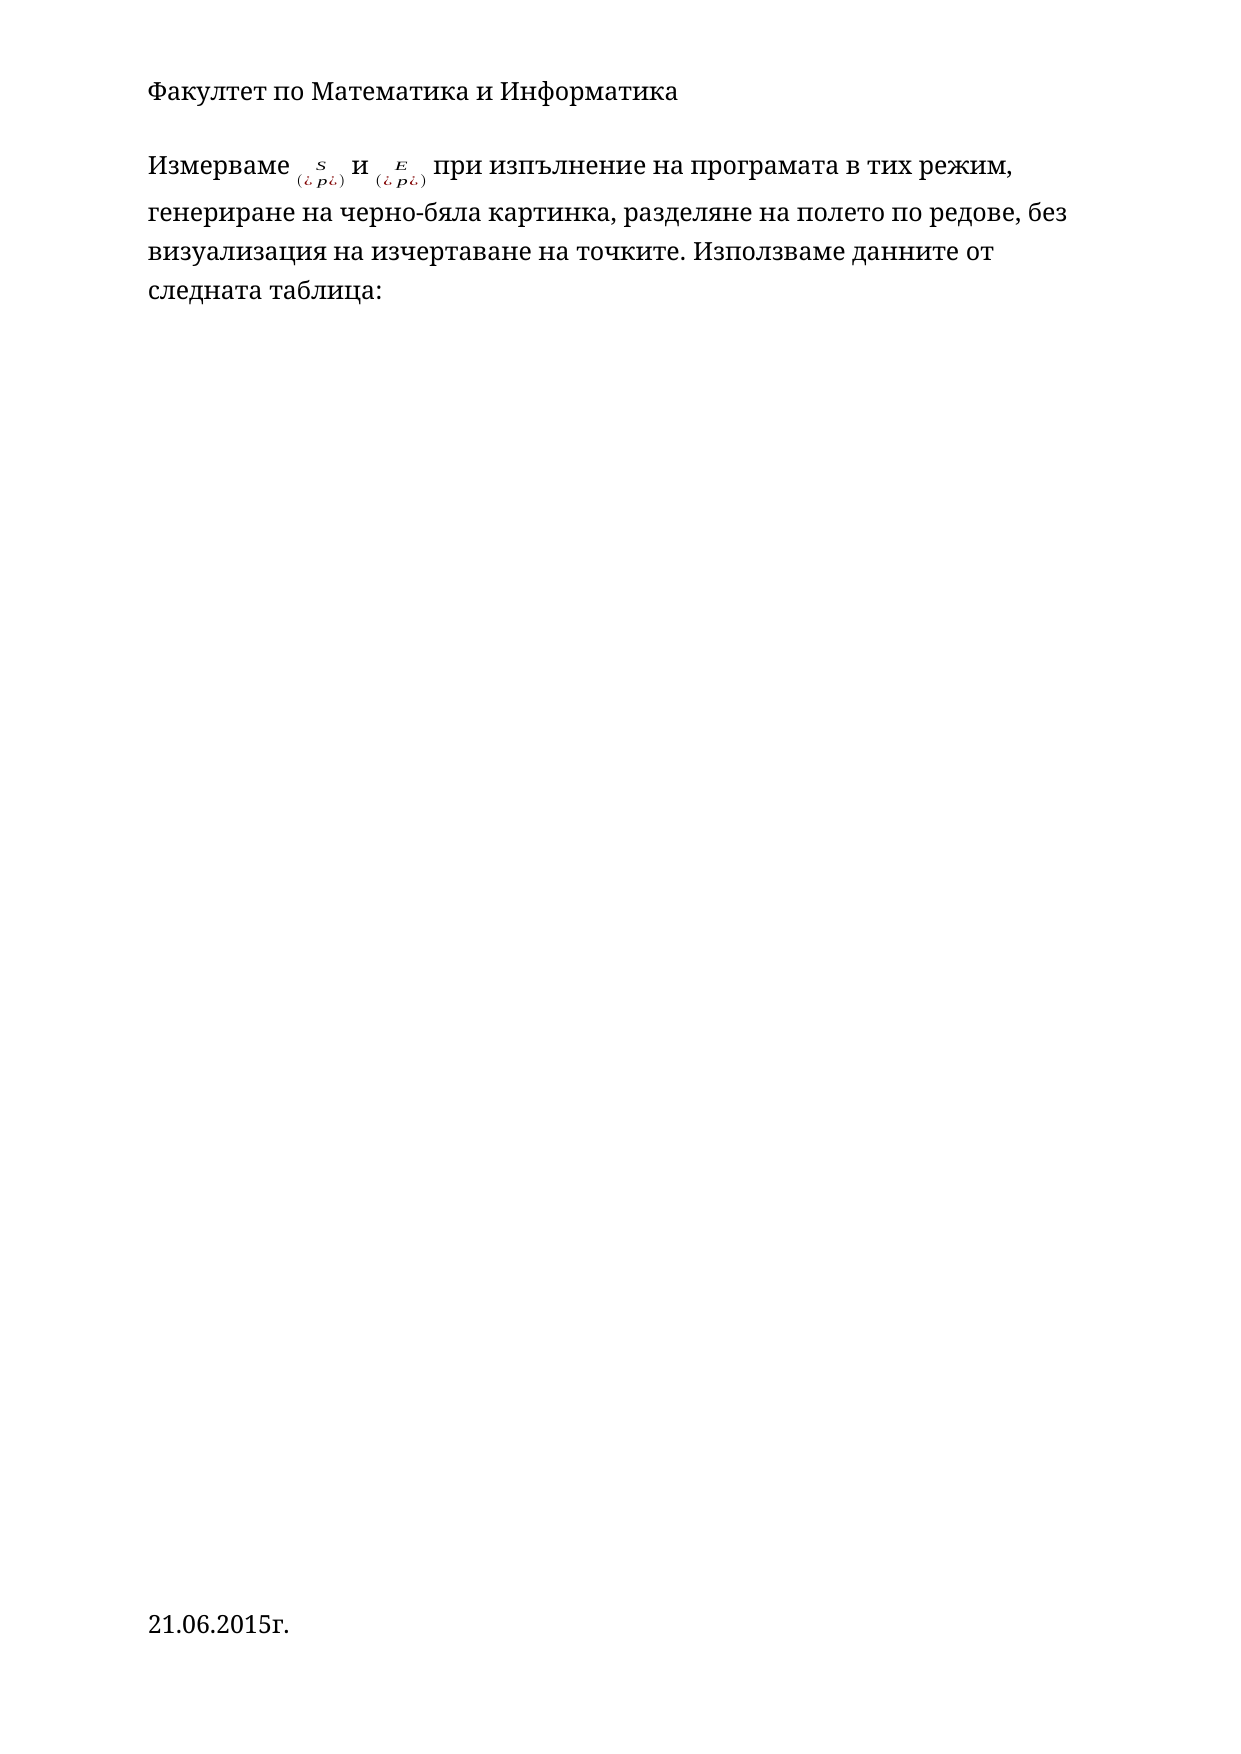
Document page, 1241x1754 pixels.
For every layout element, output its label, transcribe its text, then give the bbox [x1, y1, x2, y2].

text Измерваме и при изпълнение на програмата в тих режим, генериране на черно-бяла картинка, разделяне на полето по редове, без визуализация на изчертаване на точките. Използваме данните от следната таблица: [148, 148, 1093, 307]
